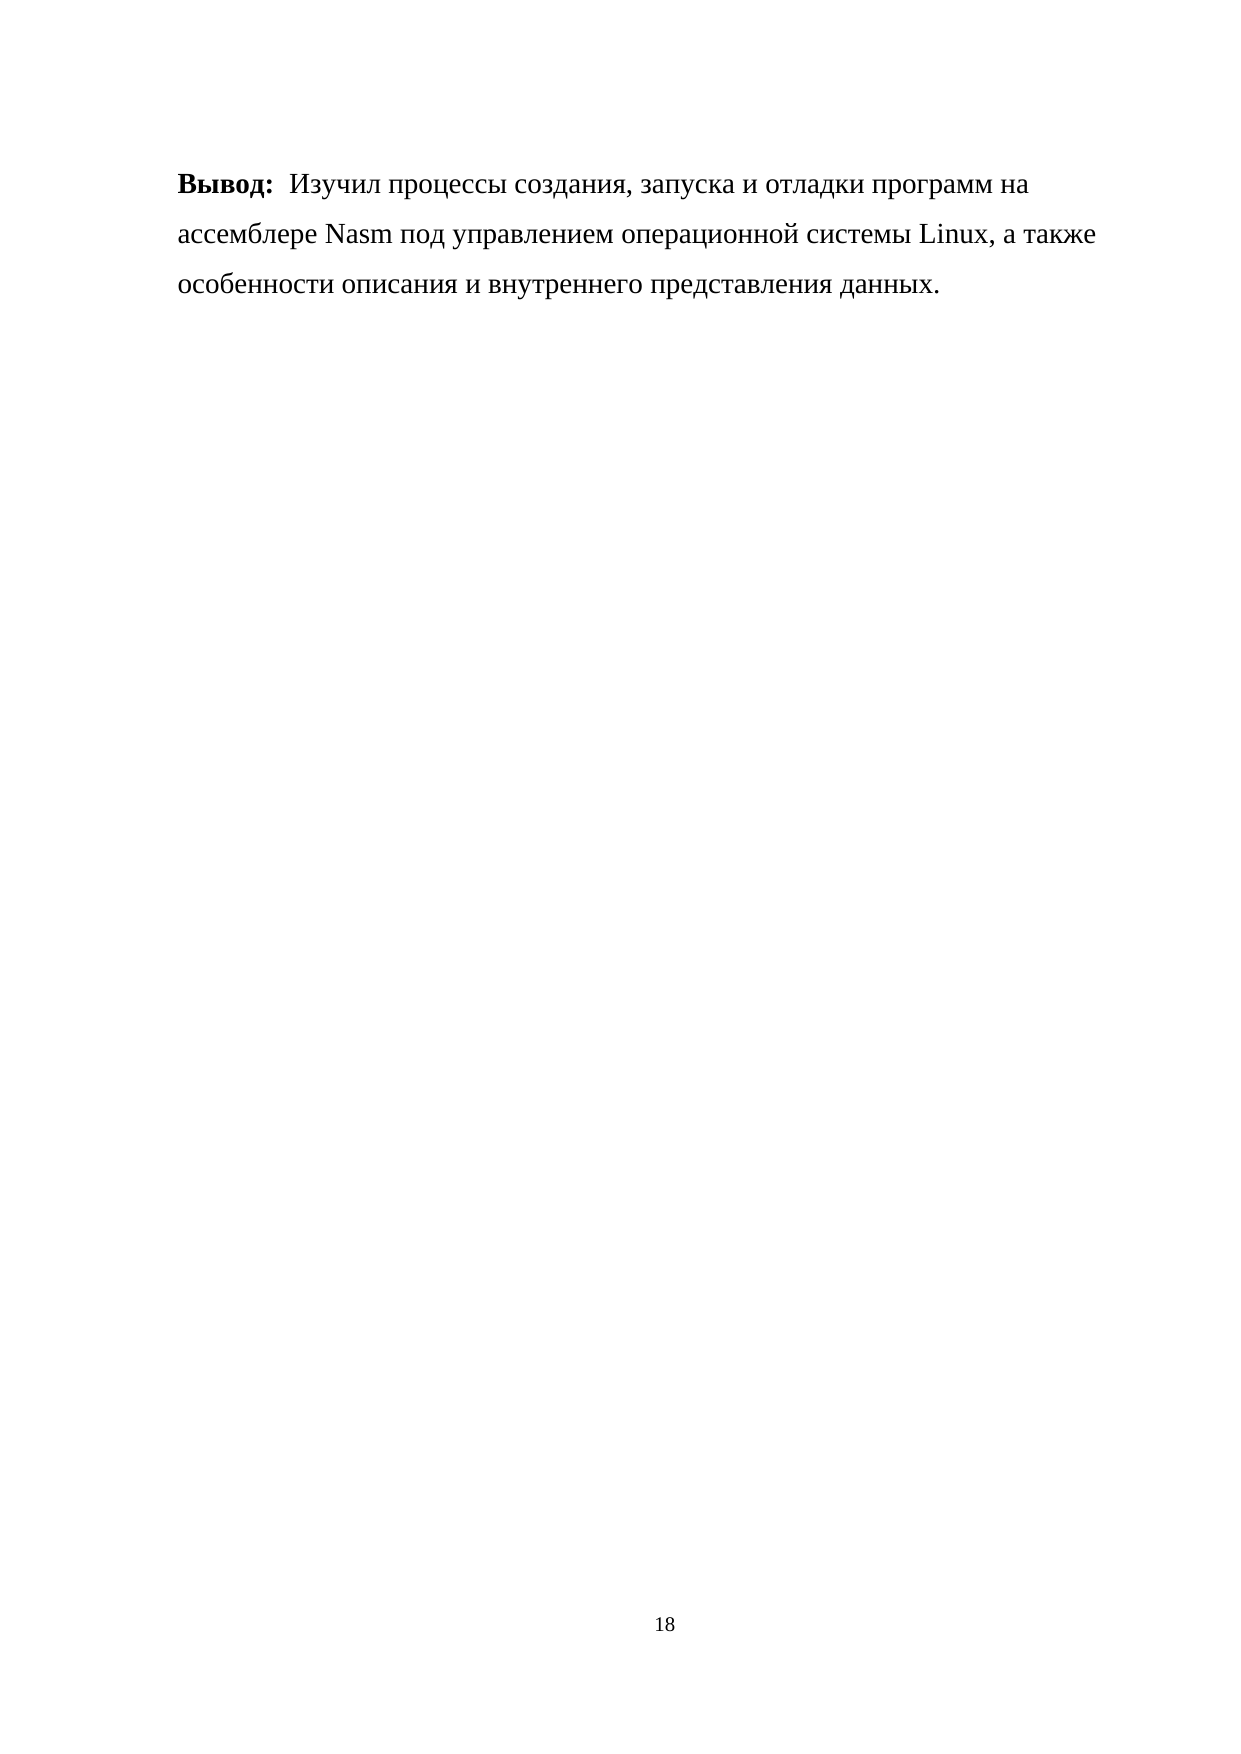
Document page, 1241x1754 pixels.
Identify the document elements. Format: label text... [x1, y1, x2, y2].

text Вывод: Изучил процессы создания, запуска и отладки программ на ассемблере Nasm под управлением операционной системы Linux, а также особенности описания и внутреннего представления данных. [177, 166, 1152, 300]
